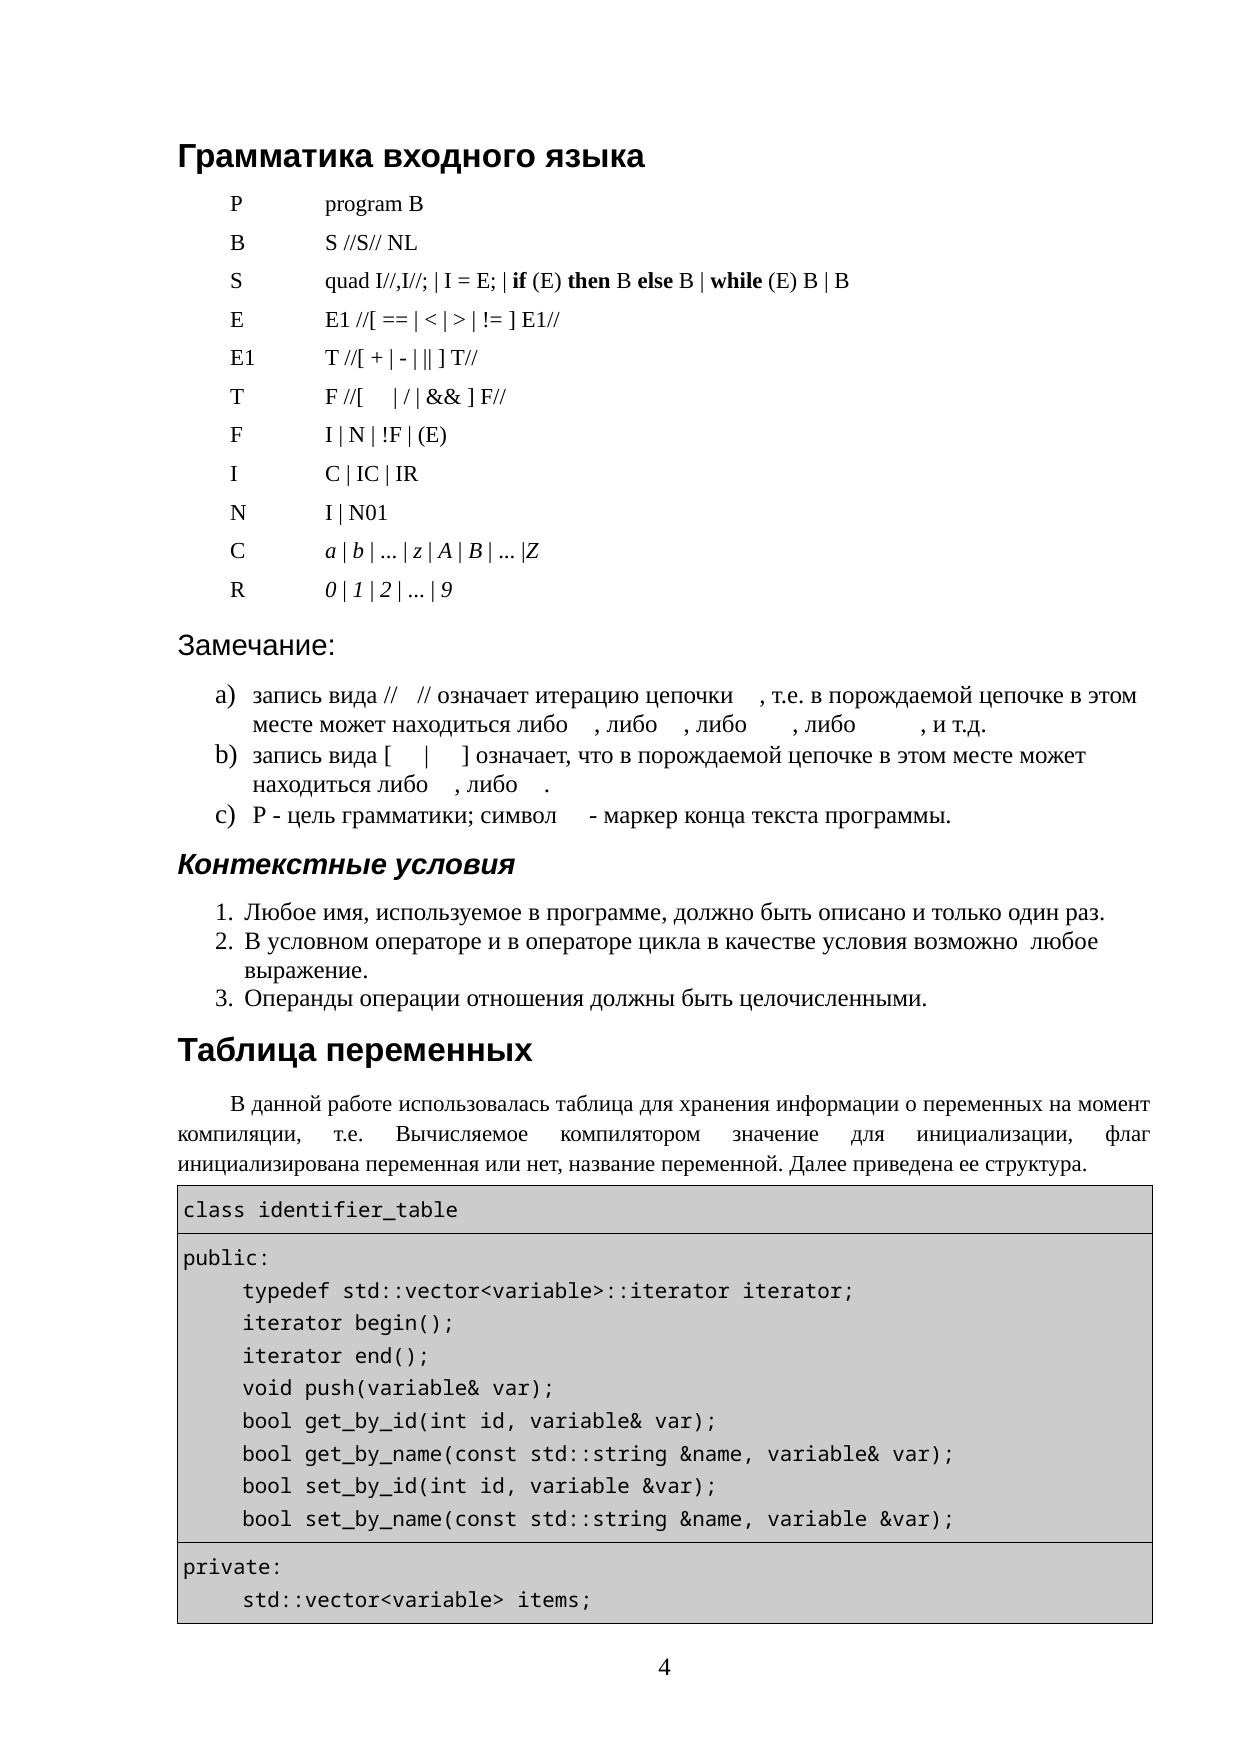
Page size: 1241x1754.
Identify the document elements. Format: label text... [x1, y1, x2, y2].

subtitle Таблица переменных [177, 1030, 1152, 1068]
list запись вида [  |  ] означает, что в порождаемой цепочке в этом месте может находиться либо , либо . [215, 738, 1152, 798]
table_cell public: typedef std::vector<variable>::iterator iterator; iterator begin(); iterator end(); void push(variable& var); bool get_by_id(int id, variable& var); bool get_by_name(const std::string &name, variable& var); bool set_by_id(int id, variable &var); bool set_by_name(const std::string &name, variable &var); [178, 1234, 1152, 1542]
list P - цель грамматики; символ  - маркер конца текста программы. [215, 798, 1152, 829]
table_cell private: std::vector<variable> items; [178, 1543, 1152, 1623]
text C a | b | ... | z | A | B | ... |Z [177, 537, 1152, 563]
text B S //S// NL [177, 229, 1152, 255]
list запись вида //// означает итерацию цепочки , т.е. в порождаемой цепочке в этом месте может находиться либо , либо , либо , либо , и т.д. [215, 678, 1152, 738]
text P  program B  [177, 190, 1152, 217]
text R 0 | 1 | 2 | ... | 9 [177, 576, 1152, 602]
text F  I | N | !F | (E) [177, 421, 1152, 448]
text T  F //[  | / | && ] F// [177, 383, 1152, 409]
subtitle Контекстные условия [177, 847, 1152, 880]
text N I | N [177, 498, 1152, 525]
list Любое имя, используемое в программе, должно быть описано и только один раз. [215, 897, 1152, 926]
subtitle Замечание: [177, 628, 1152, 661]
text S  quad I//,I//; | I = E; | if (E) then B else B | while (E) B | B [177, 267, 1152, 294]
text E  E1 //[ == | < | > | != ] E1// [177, 306, 1152, 332]
subtitle Грамматика входного языка [177, 136, 1152, 174]
list В условном операторе и в операторе цикла в качестве условия возможно любое выражение. [215, 926, 1152, 983]
table_header class identifier_table [178, 1186, 1152, 1233]
text В данной работе использовалась таблица для хранения информации о переменных на момент компиляции, т.е. Вычисляемое компилятором значение для инициализации, флаг инициализирована переменная или нет, название переменной. Далее приведена ее структура. [177, 1090, 1152, 1177]
text I  C | IC | IR [177, 460, 1152, 486]
list Операнды операции отношения должны быть целочисленными. [215, 983, 1152, 1012]
text E1 T //[ + | - | || ] T// [177, 344, 1152, 371]
